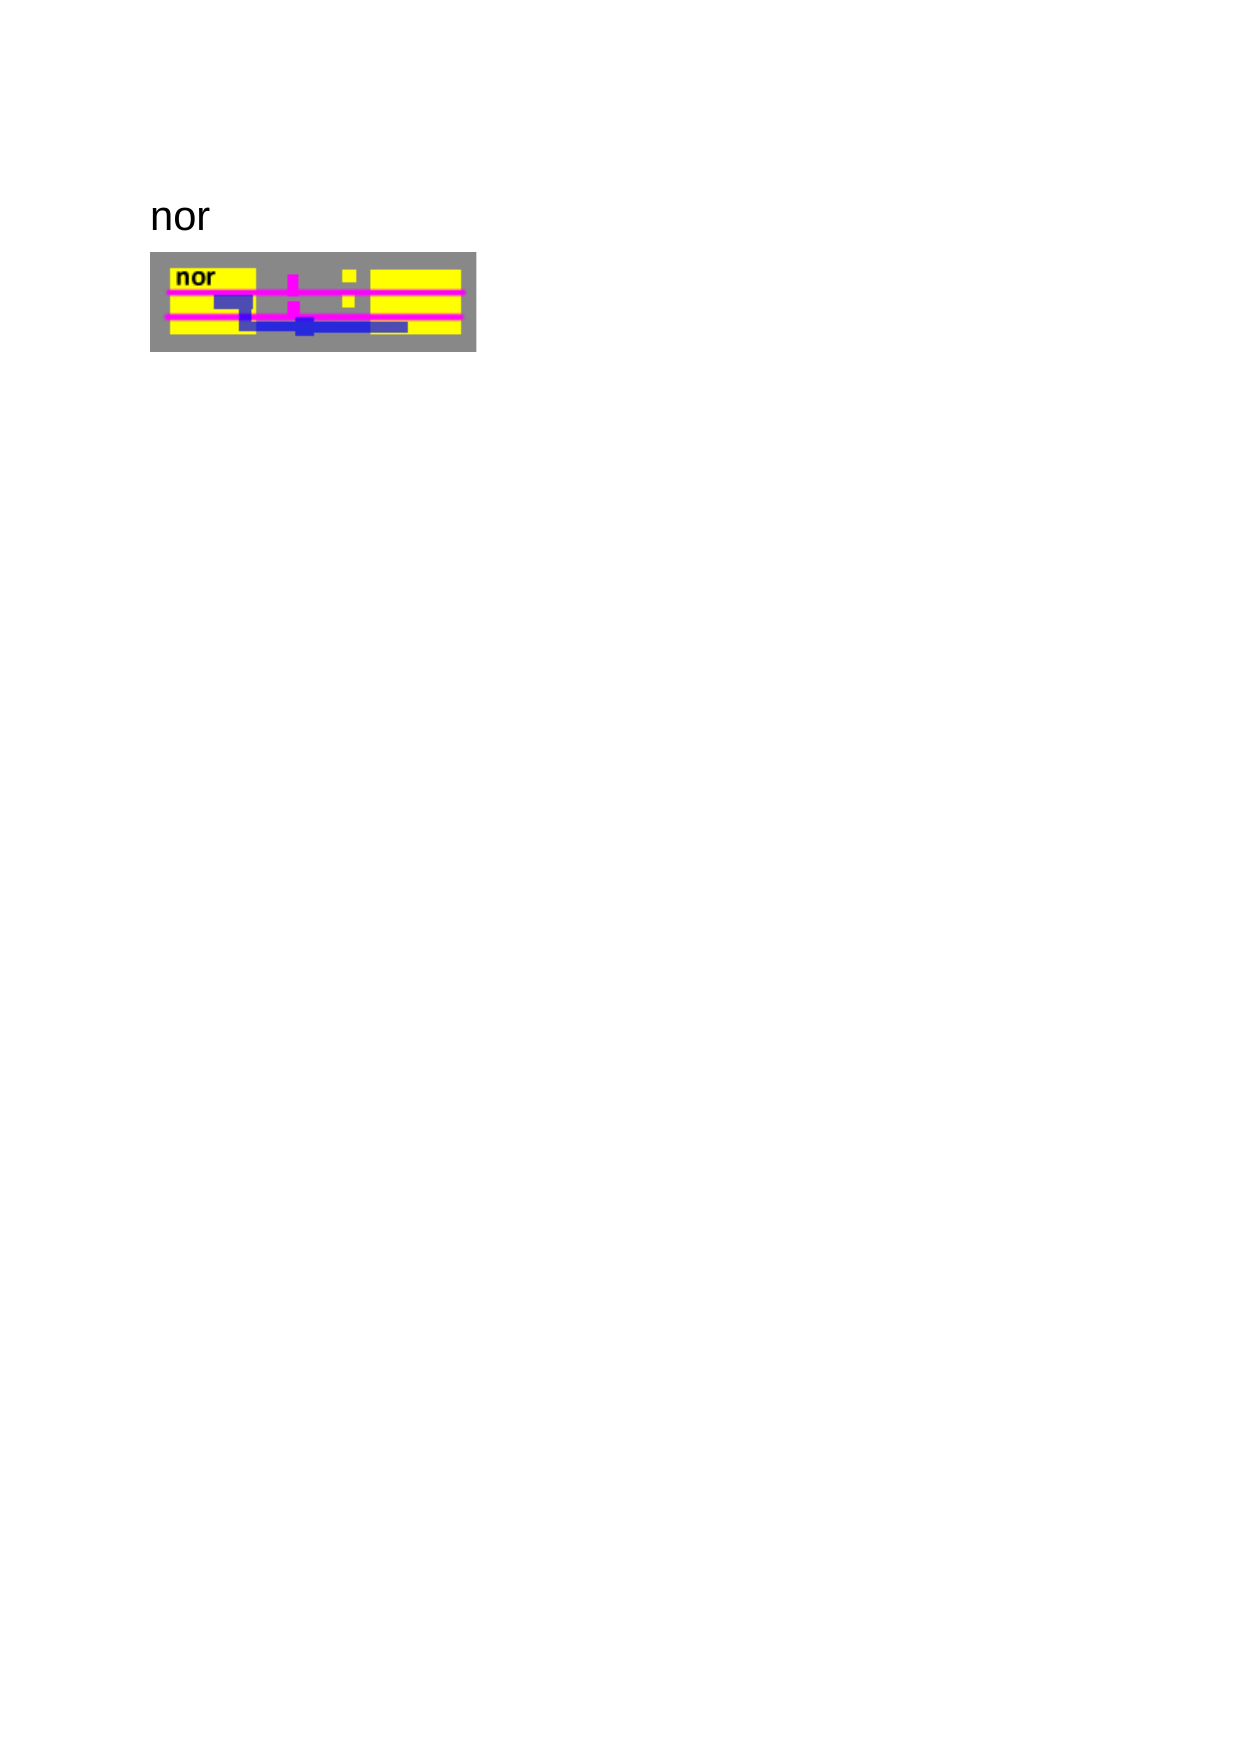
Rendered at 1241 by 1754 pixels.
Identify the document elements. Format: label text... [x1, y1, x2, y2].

subtitle nor [150, 192, 1090, 239]
picture [150, 252, 477, 352]
